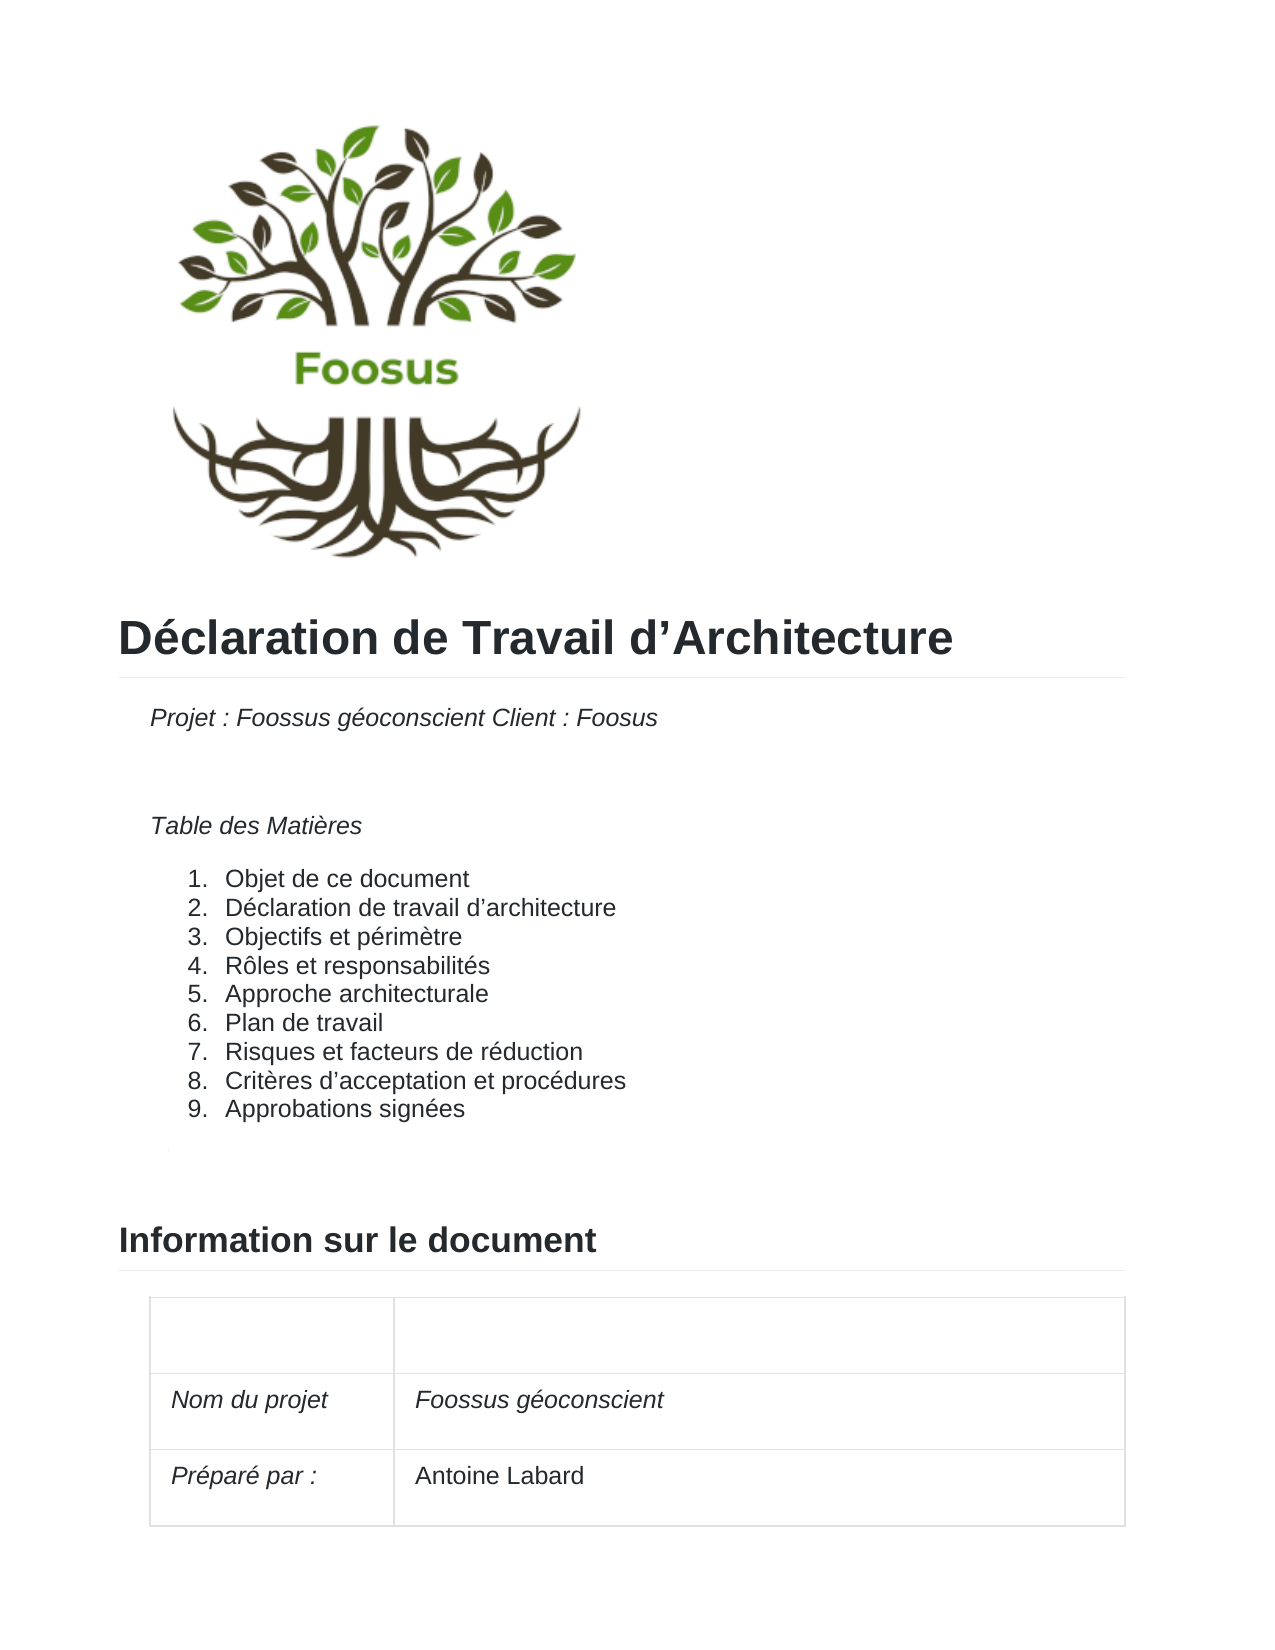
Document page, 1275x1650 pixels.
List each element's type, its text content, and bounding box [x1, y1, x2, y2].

table_header [395, 1298, 1124, 1373]
table_cell Préparé par : [151, 1450, 393, 1525]
list Risques et facteurs de réduction [187, 1037, 1125, 1066]
subtitle Déclaration de Travail d’Architecture [119, 609, 1125, 677]
subtitle Information sur le document [119, 1219, 1125, 1270]
list Approbations signées [187, 1094, 1125, 1123]
list Plan de travail [187, 1008, 1125, 1037]
list Objectifs et périmètre [187, 922, 1125, 951]
list Objet de ce document [187, 864, 1125, 893]
picture [150, 112, 604, 572]
table_cell Foossus géoconscient [395, 1374, 1124, 1449]
text Table des Matières [150, 811, 1125, 839]
list Rôles et responsabilités [187, 951, 1125, 979]
table_cell Nom du projet [151, 1374, 393, 1449]
table_header [151, 1298, 393, 1373]
list Déclaration de travail d’architecture [187, 893, 1125, 922]
text Projet : Foossus géoconscient Client : Foosus [150, 703, 1125, 732]
list Approche architecturale [187, 979, 1125, 1008]
table_cell Antoine Labard [395, 1450, 1124, 1525]
list Critères d’acceptation et procédures [187, 1066, 1125, 1094]
